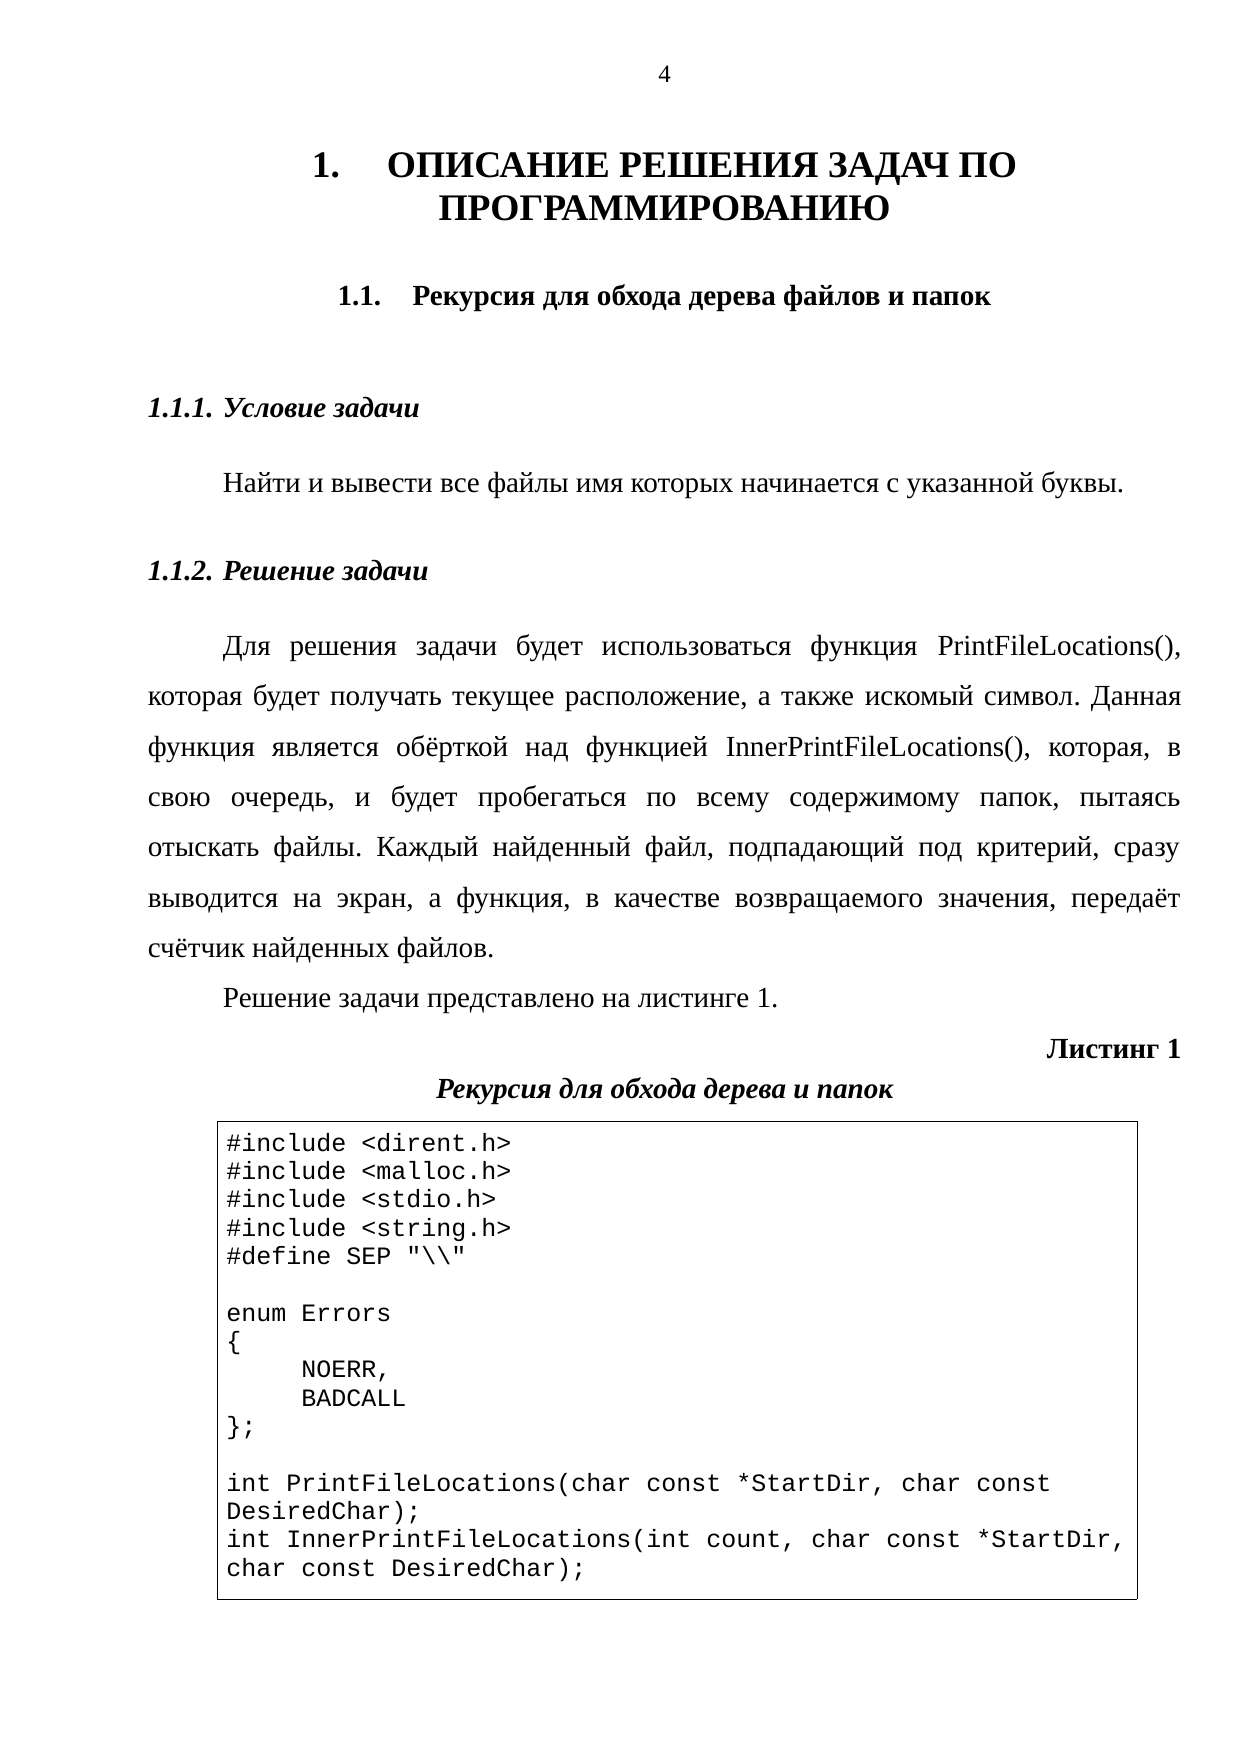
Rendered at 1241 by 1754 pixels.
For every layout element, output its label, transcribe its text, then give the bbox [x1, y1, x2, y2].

text Рекурсия для обхода дерева и папок [148, 1071, 1181, 1105]
text enum Errors [226, 1300, 1128, 1329]
subtitle Условие задачи [148, 391, 1181, 424]
text #include <stdio.h> [226, 1187, 1128, 1215]
subtitle Решение задачи [148, 553, 1181, 587]
text int PrintFileLocations(char const *StartDir, char const DesiredChar); [226, 1470, 1128, 1527]
subtitle Рекурсия для обхода дерева файлов и папок [148, 278, 1181, 312]
text [218, 1122, 1137, 1599]
text #include <dirent.h> [226, 1130, 1128, 1159]
text Решение задачи представлено на листинге 1. [148, 980, 1181, 1014]
text BADCALL [226, 1385, 1128, 1414]
text NOERR, [226, 1357, 1128, 1385]
text Для решения задачи будет использоваться функция PrintFileLocations(), которая будет получать текущее расположение, а также искомый символ. Данная функция является обёрткой над функцией InnerPrintFileLocations(), которая, в свою очередь, и будет пробегаться по всему содержимому папок, пытаясь отыскать файлы. Каждый найденный файл, подпадающий под критерий, сразу выводится на экран, а функция, в качестве возвращаемого значения, передаёт счётчик найденных файлов. [148, 628, 1181, 964]
subtitle Описание решения задач по программированию [148, 142, 1181, 228]
text Найти и вывести все файлы имя которых начинается с указанной буквы. [148, 466, 1181, 499]
text #include <string.h> [226, 1215, 1128, 1244]
text #define SEP "\\" [226, 1244, 1128, 1272]
text Листинг 1 [148, 1031, 1181, 1064]
text }; [226, 1414, 1128, 1442]
text { [226, 1329, 1128, 1357]
text int InnerPrintFileLocations(int count, char const *StartDir, char const DesiredChar); [226, 1527, 1128, 1584]
text #include <malloc.h> [226, 1159, 1128, 1187]
